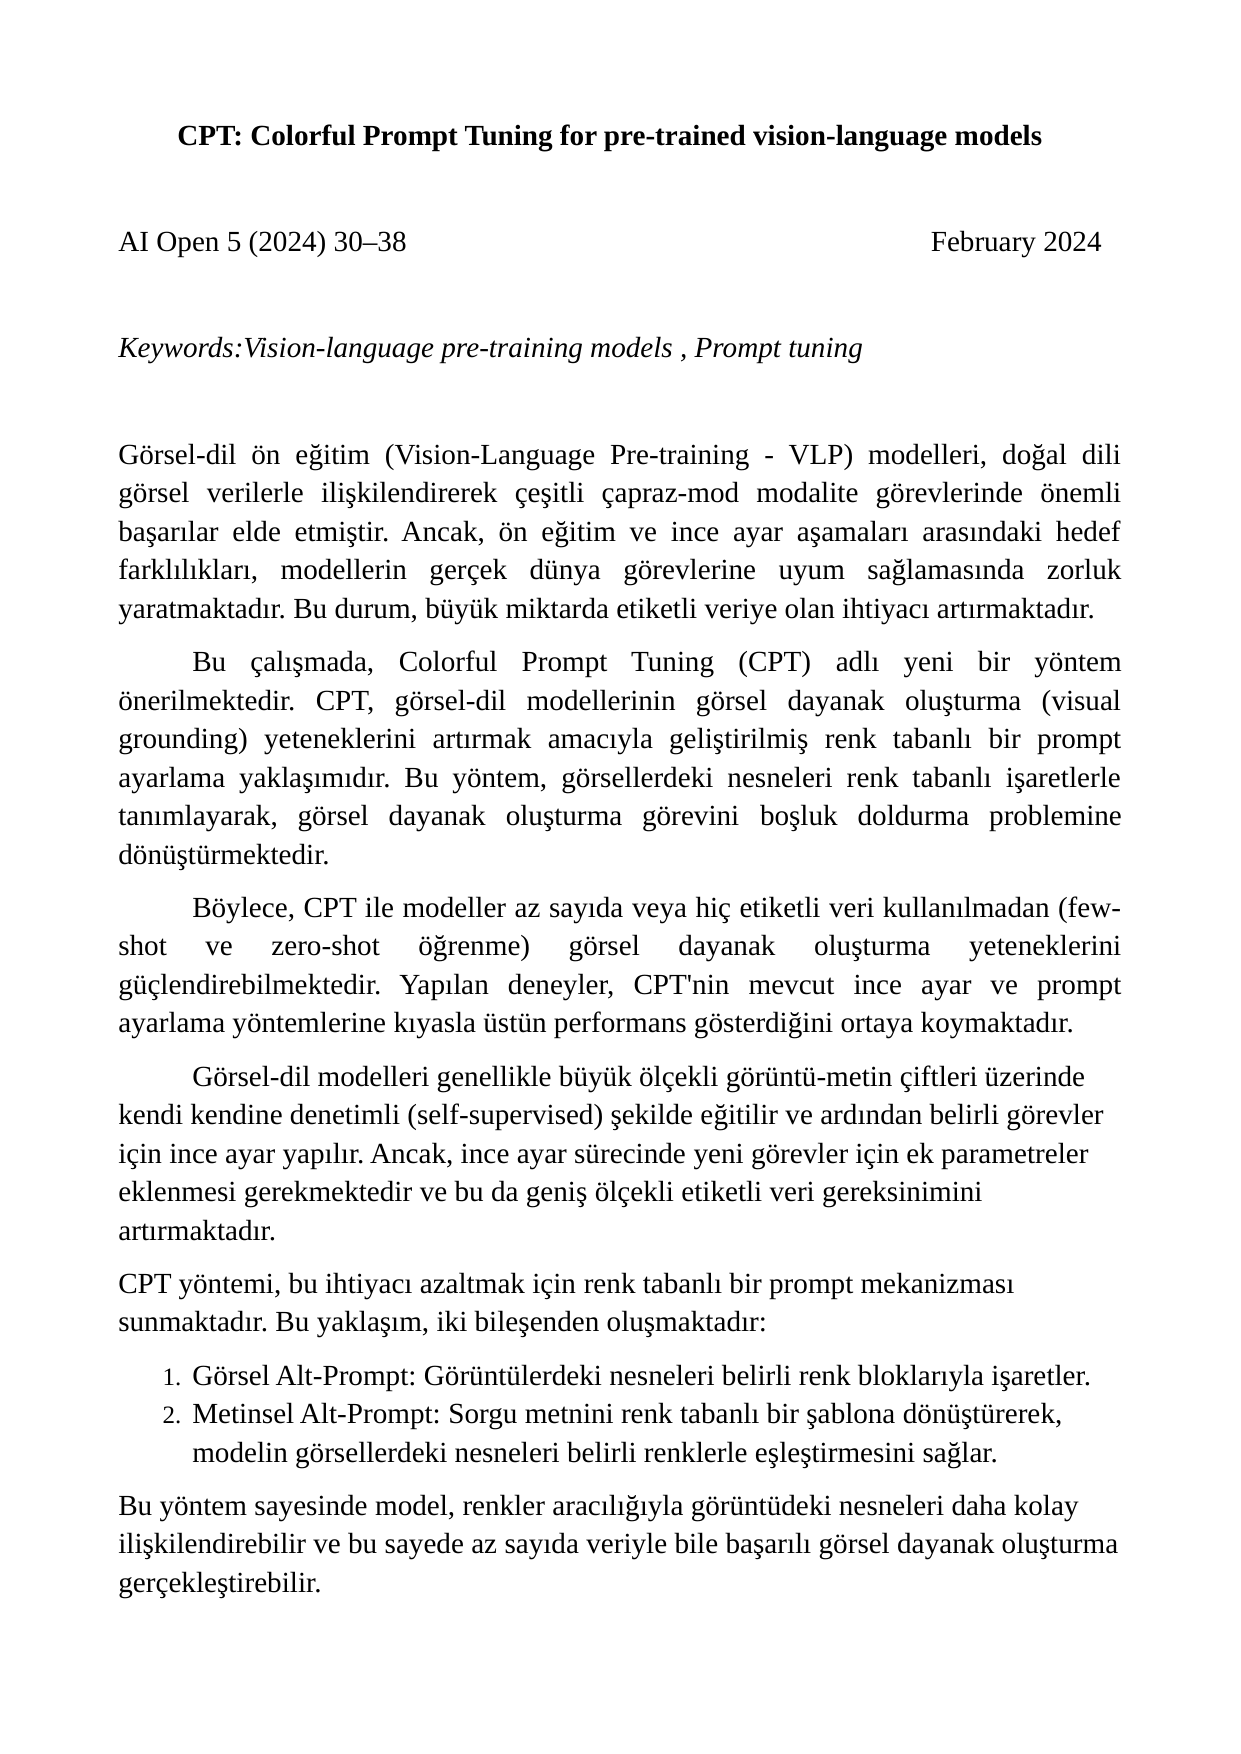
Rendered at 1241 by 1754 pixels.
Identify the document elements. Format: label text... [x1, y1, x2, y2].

text Bu çalışmada, Colorful Prompt Tuning (CPT) adlı yeni bir yöntem önerilmektedir. CPT, görsel-dil modellerinin görsel dayanak oluşturma (visual grounding) yeteneklerini artırmak amacıyla geliştirilmiş renk tabanlı bir prompt ayarlama yaklaşımıdır. Bu yöntem, görsellerdeki nesneleri renk tabanlı işaretlerle tanımlayarak, görsel dayanak oluşturma görevini boşluk doldurma problemine dönüştürmektedir. [118, 644, 1122, 870]
text Böylece, CPT ile modeller az sayıda veya hiç etiketli veri kullanılmadan (few-shot ve zero-shot öğrenme) görsel dayanak oluşturma yeteneklerini güçlendirebilmektedir. Yapılan deneyler, CPT'nin mevcut ince ayar ve prompt ayarlama yöntemlerine kıyasla üstün performans gösterdiğini ortaya koymaktadır. [118, 890, 1122, 1039]
text CPT: Colorful Prompt Tuning for pre-trained vision-language models [118, 118, 1122, 152]
text Bu yöntem sayesinde model, renkler aracılığıyla görüntüdeki nesneleri daha kolay ilişkilendirebilir ve bu sayede az sayıda veriyle bile başarılı görsel dayanak oluşturma gerçekleştirebilir. [118, 1488, 1122, 1598]
text Keywords:Vision-language pre-training models , Prompt tuning [118, 331, 1122, 364]
text CPT yöntemi, bu ihtiyacı azaltmak için renk tabanlı bir prompt mekanizması sunmaktadır. Bu yaklaşım, iki bileşenden oluşmaktadır: [118, 1266, 1122, 1338]
text Görsel-dil ön eğitim (Vision-Language Pre-training - VLP) modelleri, doğal dili görsel verilerle ilişkilendirerek çeşitli çapraz-mod modalite görevlerinde önemli başarılar elde etmiştir. Ancak, ön eğitim ve ince ayar aşamaları arasındaki hedef farklılıkları, modellerin gerçek dünya görevlerine uyum sağlamasında zorluk yaratmaktadır. Bu durum, büyük miktarda etiketli veriye olan ihtiyacı artırmaktadır. [118, 437, 1122, 624]
list Metinsel Alt-Prompt: Sorgu metnini renk tabanlı bir şablona dönüştürerek, modelin görsellerdeki nesneleri belirli renklerle eşleştirmesini sağlar. [162, 1396, 1122, 1468]
text AI Open 5 (2024) 30–38 February 2024 [118, 224, 1122, 258]
text Görsel-dil modelleri genellikle büyük ölçekli görüntü-metin çiftleri üzerinde kendi kendine denetimli (self-supervised) şekilde eğitilir ve ardından belirli görevler için ince ayar yapılır. Ancak, ince ayar sürecinde yeni görevler için ek parametreler eklenmesi gerekmektedir ve bu da geniş ölçekli etiketli veri gereksinimini artırmaktadır. [118, 1059, 1122, 1246]
list Görsel Alt-Prompt: Görüntülerdeki nesneleri belirli renk bloklarıyla işaretler. [162, 1358, 1122, 1391]
